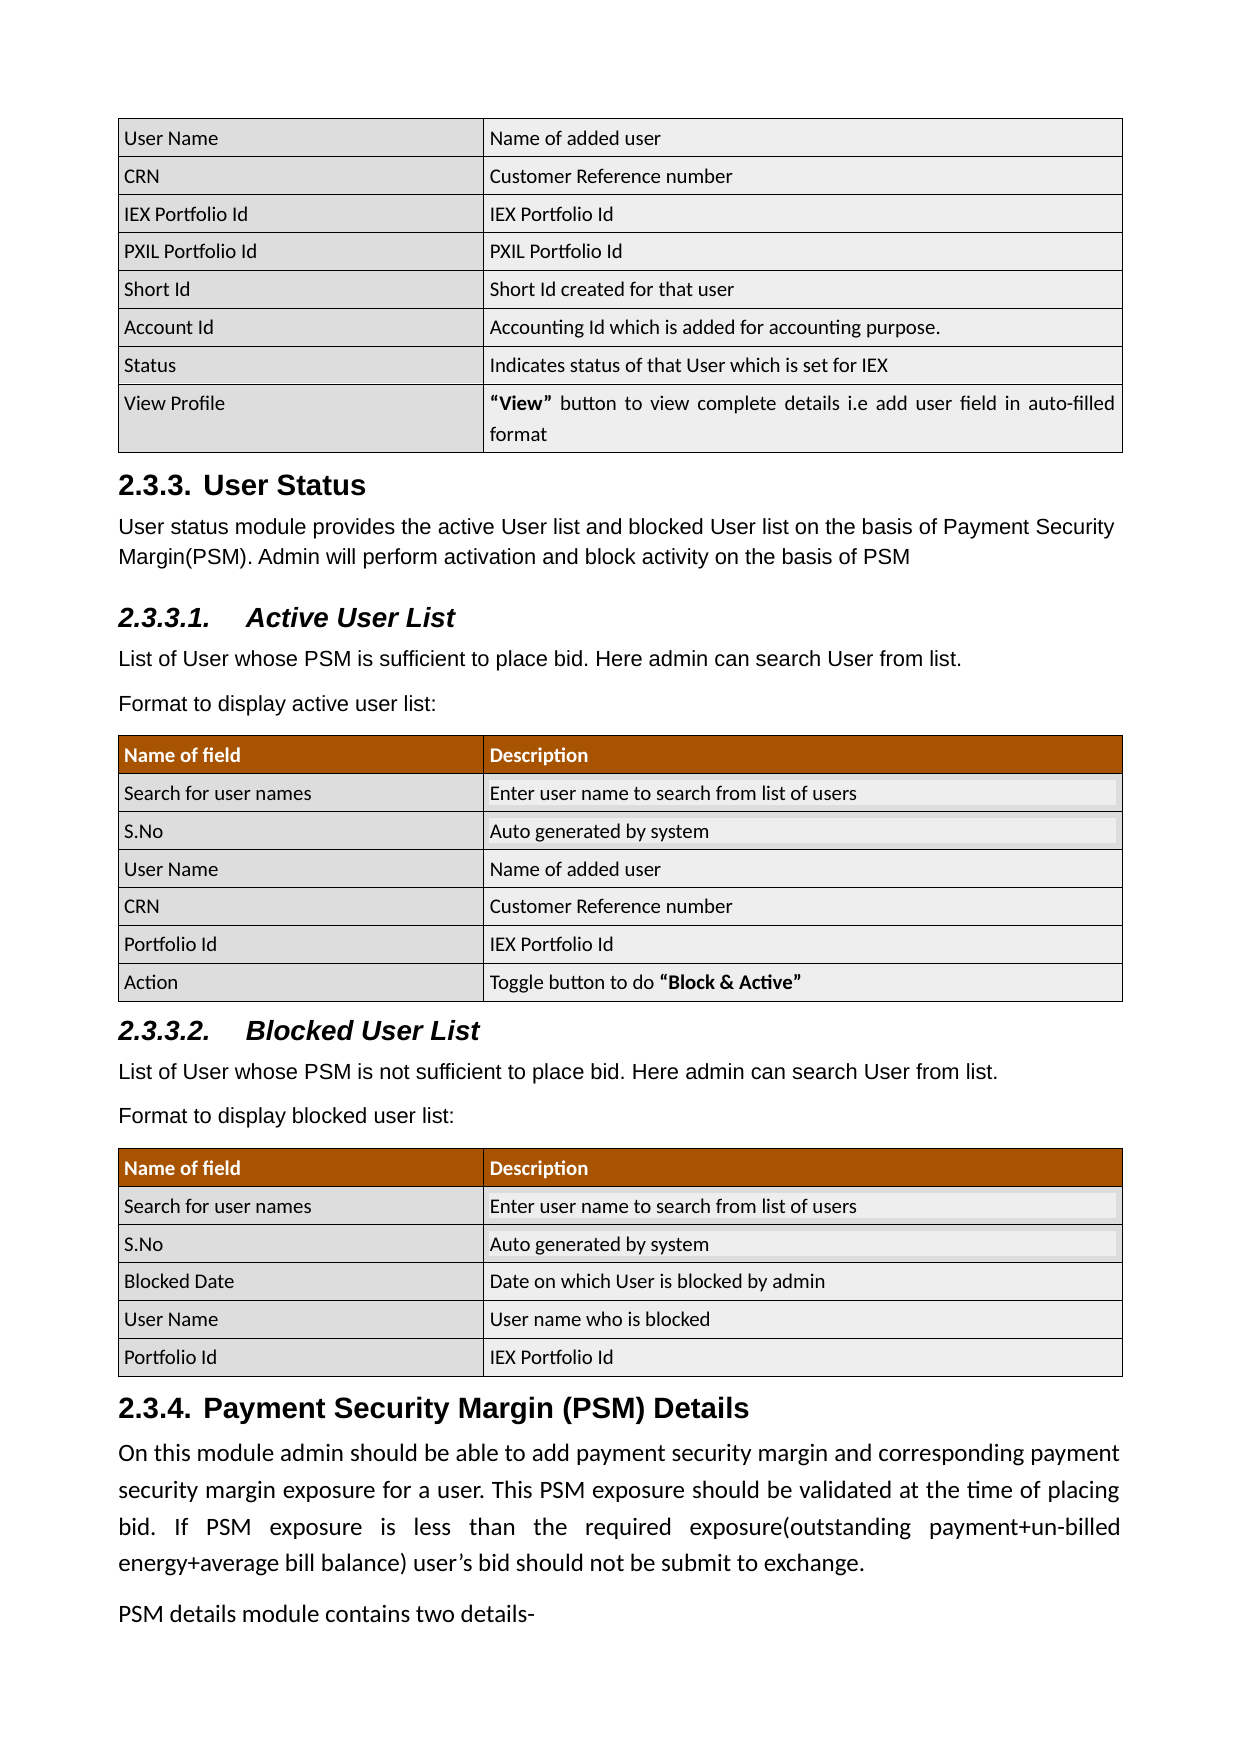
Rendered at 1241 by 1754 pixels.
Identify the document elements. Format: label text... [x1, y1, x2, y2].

table_cell User Name [119, 850, 483, 887]
table_cell IEX Portfolio Id [484, 195, 1122, 232]
table_cell User Name [119, 119, 483, 156]
subtitle User Status [118, 467, 1122, 501]
table_cell S.No [119, 1225, 483, 1262]
text List of User whose PSM is not sufficient to place bid. Here admin can search User from list. [118, 1058, 1122, 1084]
table_cell Short Id [119, 271, 483, 308]
table_cell Portfolio Id [119, 926, 483, 963]
table_cell Search for user names [119, 774, 483, 811]
table_header Name of field [119, 736, 483, 773]
table_cell IEX Portfolio Id [484, 926, 1122, 963]
table_cell “View” button to view complete details i.e add user field in auto-filled format [484, 385, 1122, 452]
table_cell Toggle button to do “Block & Active” [484, 964, 1122, 1001]
table_cell Blocked Date [119, 1263, 483, 1300]
table_cell Customer Reference number [484, 888, 1122, 925]
table_cell Indicates status of that User which is set for IEX [484, 347, 1122, 383]
table_cell Auto generated by system [484, 1225, 1122, 1262]
table_cell Auto generated by system [484, 812, 1122, 849]
table_cell S.No [119, 812, 483, 849]
table_cell Name of added user [484, 119, 1122, 156]
text PSM details module contains two details- [118, 1598, 1122, 1629]
subtitle Active User List [118, 601, 1122, 633]
table_cell IEX Portfolio Id [119, 195, 483, 232]
text User status module provides the active User list and blocked User list on the basis of Payment Security Margin(PSM). Admin will perform activation and block activity on the basis of PSM [118, 514, 1122, 569]
table_cell User Name [119, 1301, 483, 1338]
table_cell Customer Reference number [484, 157, 1122, 194]
table_cell IEX Portfolio Id [484, 1339, 1122, 1376]
table_cell Status [119, 347, 483, 383]
table_cell Accounting Id which is added for accounting purpose. [484, 309, 1122, 346]
table_header Description [484, 736, 1122, 773]
text List of User whose PSM is sufficient to place bid. Here admin can search User from list. [118, 646, 1122, 671]
subtitle Blocked User List [118, 1014, 1122, 1046]
table_cell View Profile [119, 385, 483, 452]
table_cell Account Id [119, 309, 483, 346]
table_cell Portfolio Id [119, 1339, 483, 1376]
table_cell Enter user name to search from list of users [484, 1187, 1122, 1224]
text Format to display blocked user list: [118, 1103, 1122, 1128]
table_cell PXIL Portfolio Id [484, 233, 1122, 270]
table_cell Search for user names [119, 1187, 483, 1224]
table_cell CRN [119, 888, 483, 925]
table_cell PXIL Portfolio Id [119, 233, 483, 270]
text Format to display active user list: [118, 690, 1122, 716]
table_header Name of field [119, 1149, 483, 1186]
table_cell Name of added user [484, 850, 1122, 887]
table_cell Short Id created for that user [484, 271, 1122, 308]
table_header Description [484, 1149, 1122, 1186]
table_cell Date on which User is blocked by admin [484, 1263, 1122, 1300]
table_cell Enter user name to search from list of users [484, 774, 1122, 811]
subtitle Payment Security Margin (PSM) Details [118, 1391, 1122, 1425]
table_cell User name who is blocked [484, 1301, 1122, 1338]
table_cell Action [119, 964, 483, 1001]
table_cell CRN [119, 157, 483, 194]
text On this module admin should be able to add payment security margin and corresponding payment security margin exposure for a user. This PSM exposure should be validated at the time of placing bid. If PSM exposure is less than the required exposure(outstanding payment+un-billed energy+average bill balance) user’s bid should not be submit to exchange. [118, 1437, 1122, 1578]
